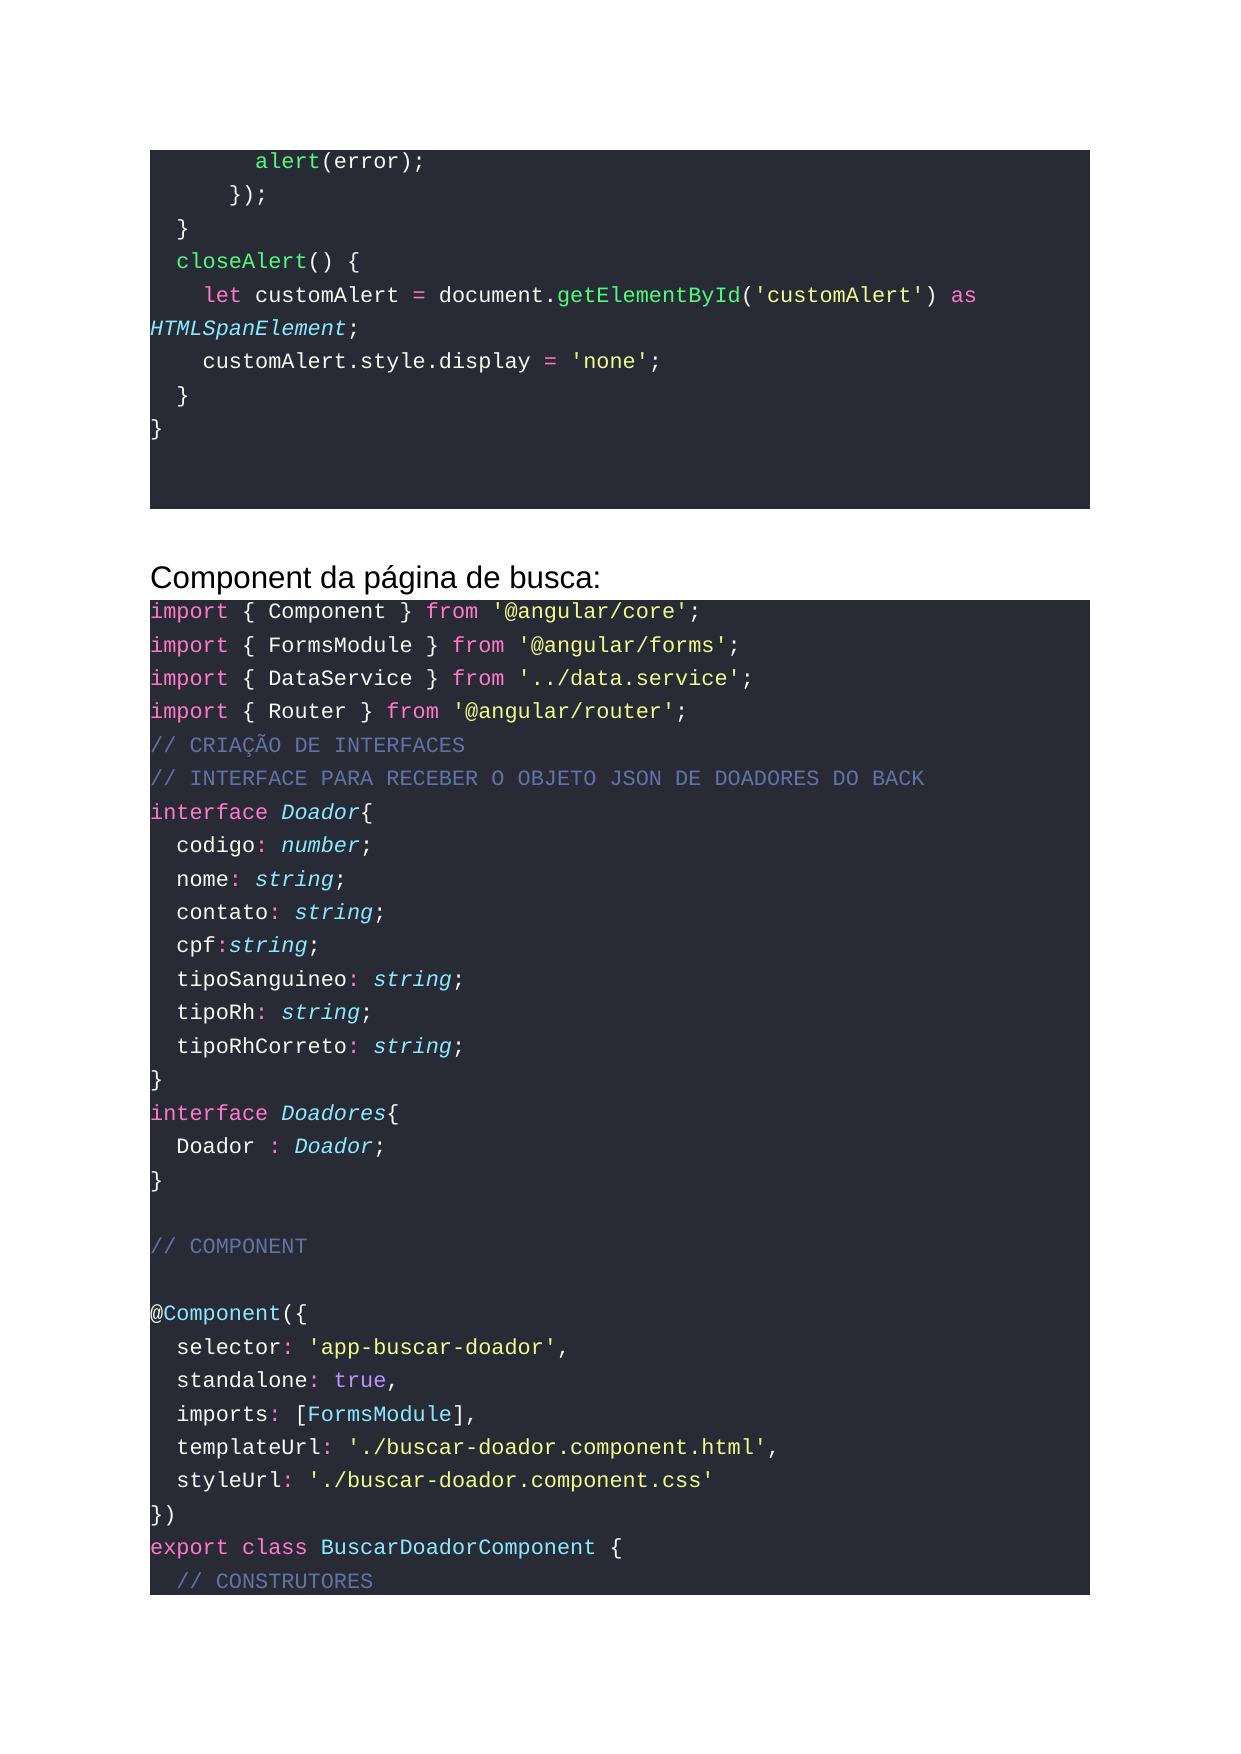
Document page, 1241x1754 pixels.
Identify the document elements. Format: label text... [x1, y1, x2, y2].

text }); [150, 183, 1090, 208]
text imports: [FormsModule], [150, 1403, 1090, 1428]
text import { Router } from '@angular/router'; [150, 701, 1090, 725]
text export class BuscarDoadorComponent { [150, 1537, 1090, 1561]
text } [150, 417, 1090, 442]
text alert(error); [150, 150, 1090, 175]
text interface Doador{ [150, 801, 1090, 826]
text Component da página de busca: [150, 559, 1090, 595]
text interface Doadores{ [150, 1102, 1090, 1127]
text @Component({ [150, 1302, 1090, 1327]
text // INTERFACE PARA RECEBER O OBJETO JSON DE DOADORES DO BACK [150, 767, 1090, 792]
text // CRIAÇÃO DE INTERFACES [150, 734, 1090, 759]
text nome: string; [150, 868, 1090, 893]
text contato: string; [150, 901, 1090, 926]
text standalone: true, [150, 1369, 1090, 1394]
text // COMPONENT [150, 1236, 1090, 1260]
text codigo: number; [150, 834, 1090, 859]
text templateUrl: './buscar-doador.component.html', [150, 1436, 1090, 1461]
text } [150, 1068, 1090, 1093]
text import { FormsModule } from '@angular/forms'; [150, 634, 1090, 658]
text customAlert.style.display = 'none'; [150, 351, 1090, 375]
text import { Component } from '@angular/core'; [150, 600, 1090, 625]
text Doador : Doador; [150, 1135, 1090, 1160]
text tipoRhCorreto: string; [150, 1035, 1090, 1060]
text import { DataService } from '../data.service'; [150, 667, 1090, 692]
text } [150, 384, 1090, 409]
text styleUrl: './buscar-doador.component.css' [150, 1470, 1090, 1494]
text tipoRh: string; [150, 1002, 1090, 1026]
text }) [150, 1503, 1090, 1528]
text let customAlert = document.getElementById('customAlert') as HTMLSpanElement; [150, 284, 1090, 342]
text selector: 'app-buscar-doador', [150, 1336, 1090, 1361]
text // CONSTRUTORES [150, 1570, 1090, 1595]
text cpf:string; [150, 935, 1090, 959]
text tipoSanguineo: string; [150, 968, 1090, 993]
text } [150, 1169, 1090, 1193]
text } [150, 217, 1090, 242]
text closeAlert() { [150, 250, 1090, 275]
